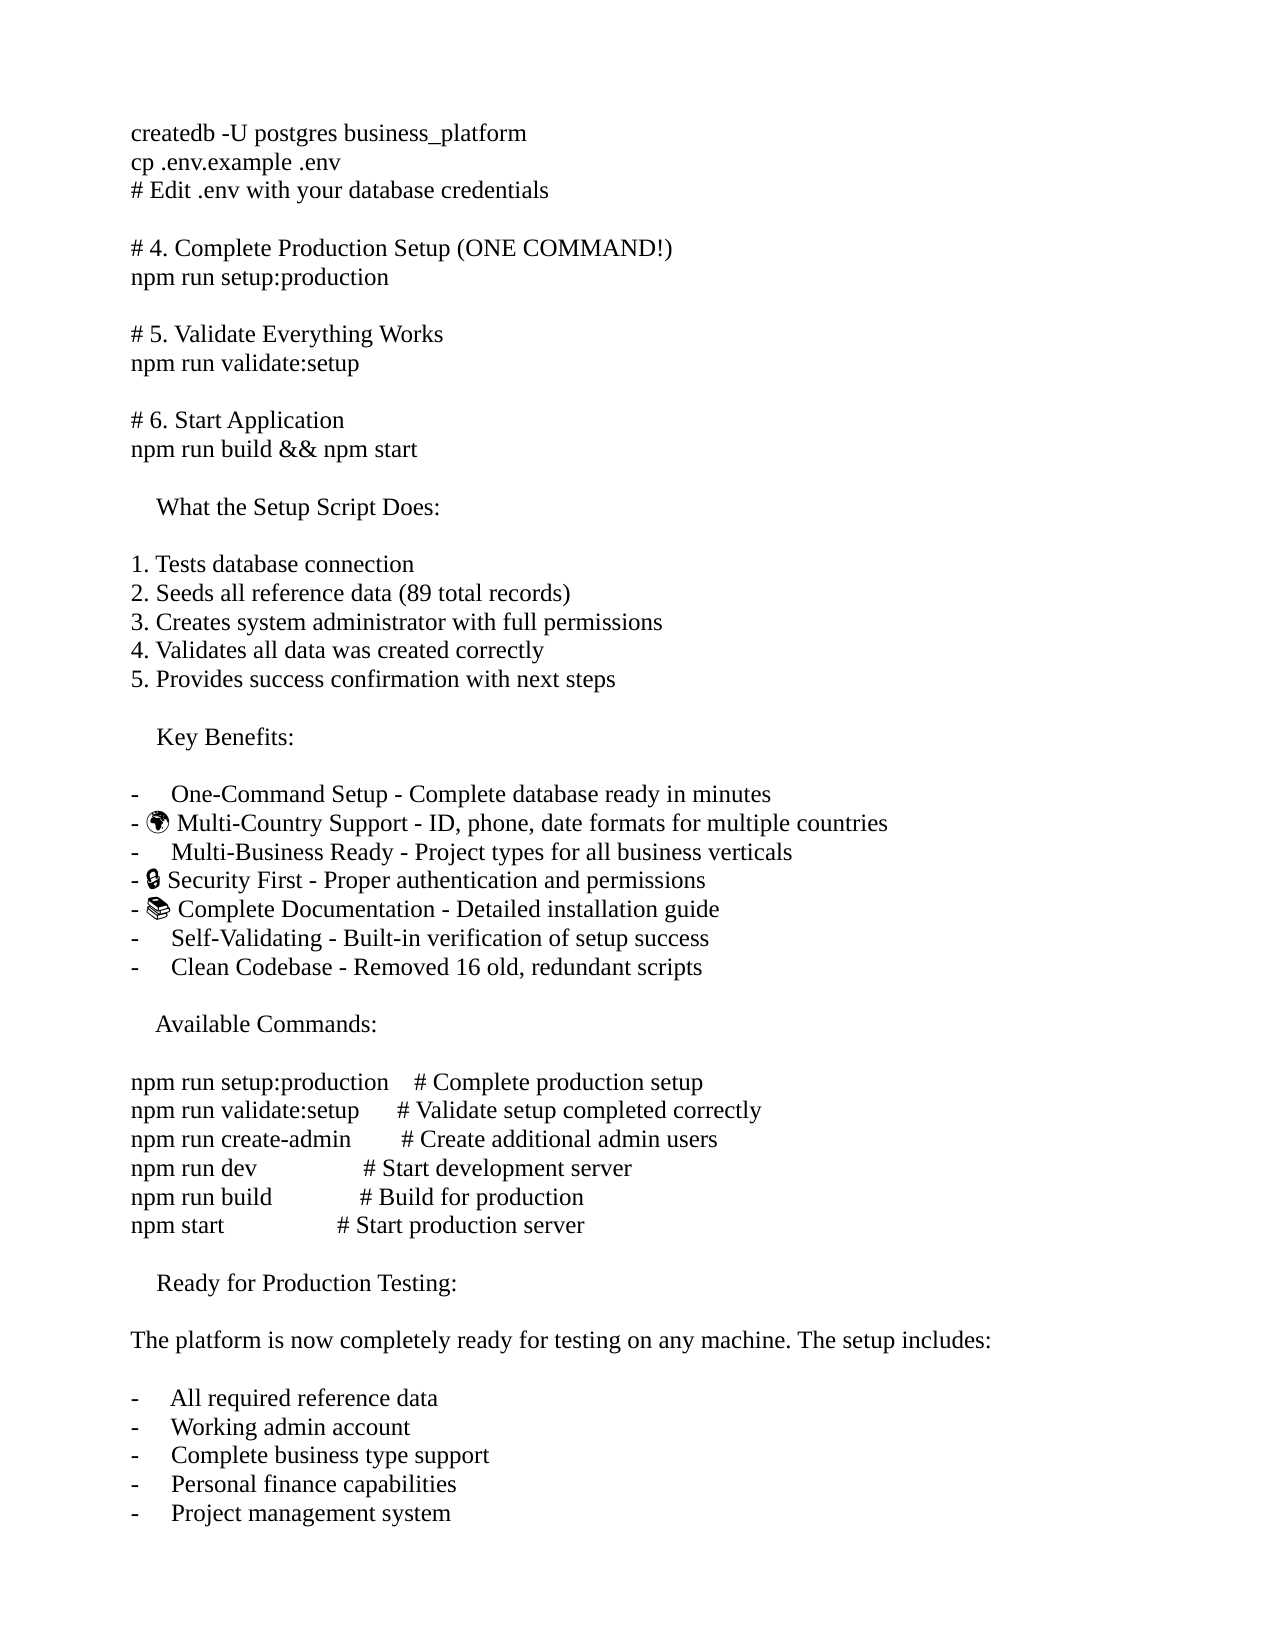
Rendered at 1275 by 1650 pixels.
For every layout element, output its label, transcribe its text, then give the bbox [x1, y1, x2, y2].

text npm run create-admin # Create additional admin users [118, 1124, 1157, 1153]
text - 🚀 One-Command Setup - Complete database ready in minutes [118, 779, 1157, 808]
text npm run dev # Start development server [118, 1153, 1157, 1182]
text npm run validate:setup [118, 348, 1157, 377]
text npm run setup:production [118, 262, 1157, 291]
text npm start # Start production server [118, 1211, 1157, 1239]
text 2. Seeds all reference data (89 total records) [118, 578, 1157, 607]
text - ✅ Self-Validating - Built-in verification of setup success [118, 923, 1157, 952]
text # 4. Complete Production Setup (ONE COMMAND!) [118, 233, 1157, 262]
text 🔧 Available Commands: [118, 1009, 1157, 1038]
text 🎯 What the Setup Script Does: [118, 492, 1157, 521]
text - 🔒 Security First - Proper authentication and permissions [118, 866, 1157, 894]
text - ✅ Complete business type support [118, 1441, 1157, 1469]
text - 🌍 Multi-Country Support - ID, phone, date formats for multiple countries [118, 808, 1157, 837]
text 3. Creates system administrator with full permissions [118, 607, 1157, 636]
text - ✅ Working admin account [118, 1412, 1157, 1441]
text cp .env.example .env [118, 147, 1157, 176]
text - 📚 Complete Documentation - Detailed installation guide [118, 894, 1157, 923]
text The platform is now completely ready for testing on any machine. The setup includes: [118, 1326, 1157, 1354]
text createdb -U postgres business_platform [118, 118, 1157, 147]
text - 🧹 Clean Codebase - Removed 16 old, redundant scripts [118, 952, 1157, 981]
text # 5. Validate Everything Works [118, 319, 1157, 348]
text - ✅ Project management system [118, 1498, 1157, 1527]
text 1. Tests database connection [118, 549, 1157, 578]
text # Edit .env with your database credentials [118, 176, 1157, 204]
text - ✅ Personal finance capabilities [118, 1469, 1157, 1498]
text # 6. Start Application [118, 406, 1157, 434]
text npm run build # Build for production [118, 1182, 1157, 1211]
text 4. Validates all data was created correctly [118, 636, 1157, 664]
text npm run validate:setup # Validate setup completed correctly [118, 1096, 1157, 1124]
text 5. Provides success confirmation with next steps [118, 664, 1157, 693]
text - 🏢 Multi-Business Ready - Project types for all business verticals [118, 837, 1157, 866]
text 🎉 Ready for Production Testing: [118, 1268, 1157, 1297]
text npm run build && npm start [118, 434, 1157, 463]
text 💡 Key Benefits: [118, 722, 1157, 751]
text npm run setup:production # Complete production setup [118, 1067, 1157, 1096]
text - ✅ All required reference data [118, 1383, 1157, 1412]
